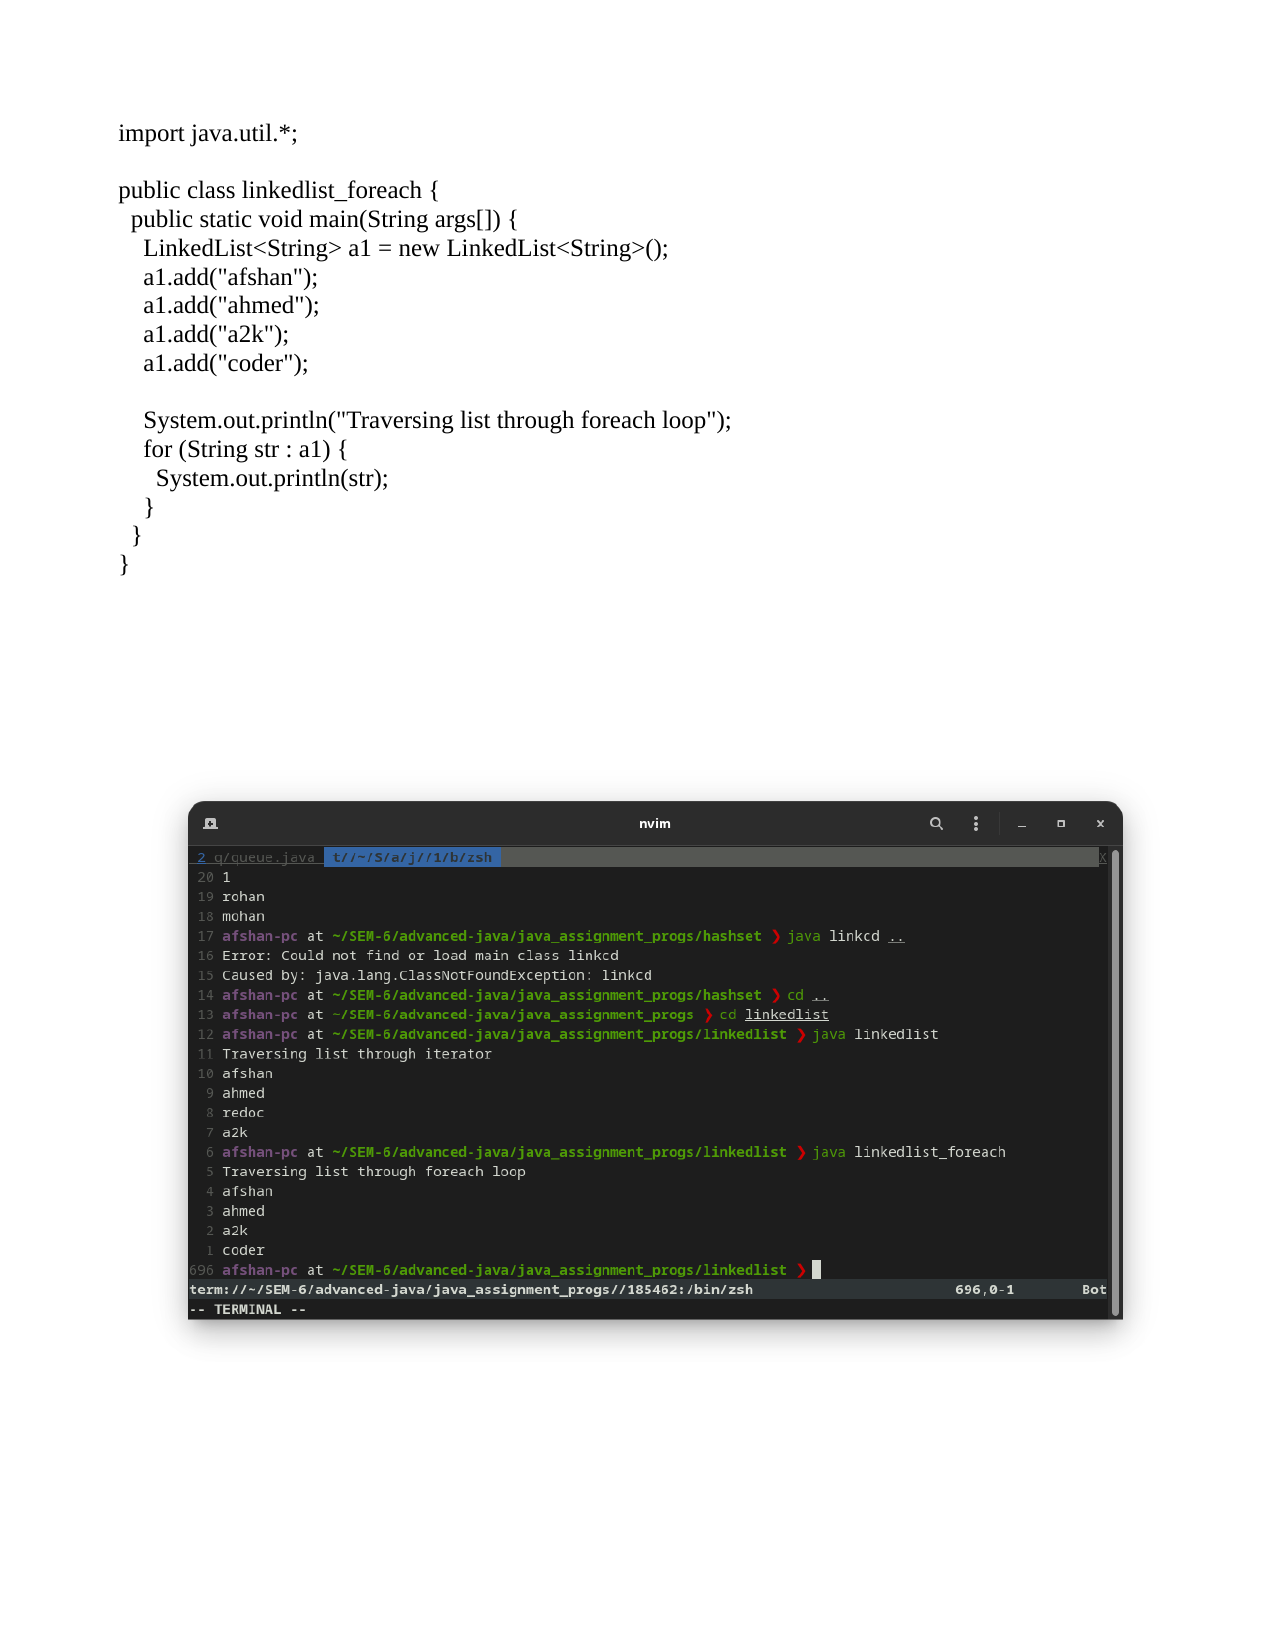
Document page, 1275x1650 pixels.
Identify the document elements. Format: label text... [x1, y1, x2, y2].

text a1.add("afshan"); [118, 262, 1157, 291]
text a1.add("ahmed"); [118, 291, 1157, 319]
text } [118, 521, 1157, 549]
text System.out.println("Traversing list through foreach loop"); [118, 406, 1157, 434]
picture [135, 754, 1175, 1377]
text } [118, 492, 1157, 521]
text import java.util.*; [118, 118, 1157, 147]
text public class linkedlist_foreach { [118, 176, 1157, 204]
text for (String str : a1) { [118, 434, 1157, 463]
text a1.add("coder"); [118, 348, 1157, 377]
text LinkedList<String> a1 = new LinkedList<String>(); [118, 233, 1157, 262]
text public static void main(String args[]) { [118, 204, 1157, 233]
text } [118, 549, 1157, 578]
text System.out.println(str); [118, 463, 1157, 492]
text a1.add("a2k"); [118, 319, 1157, 348]
